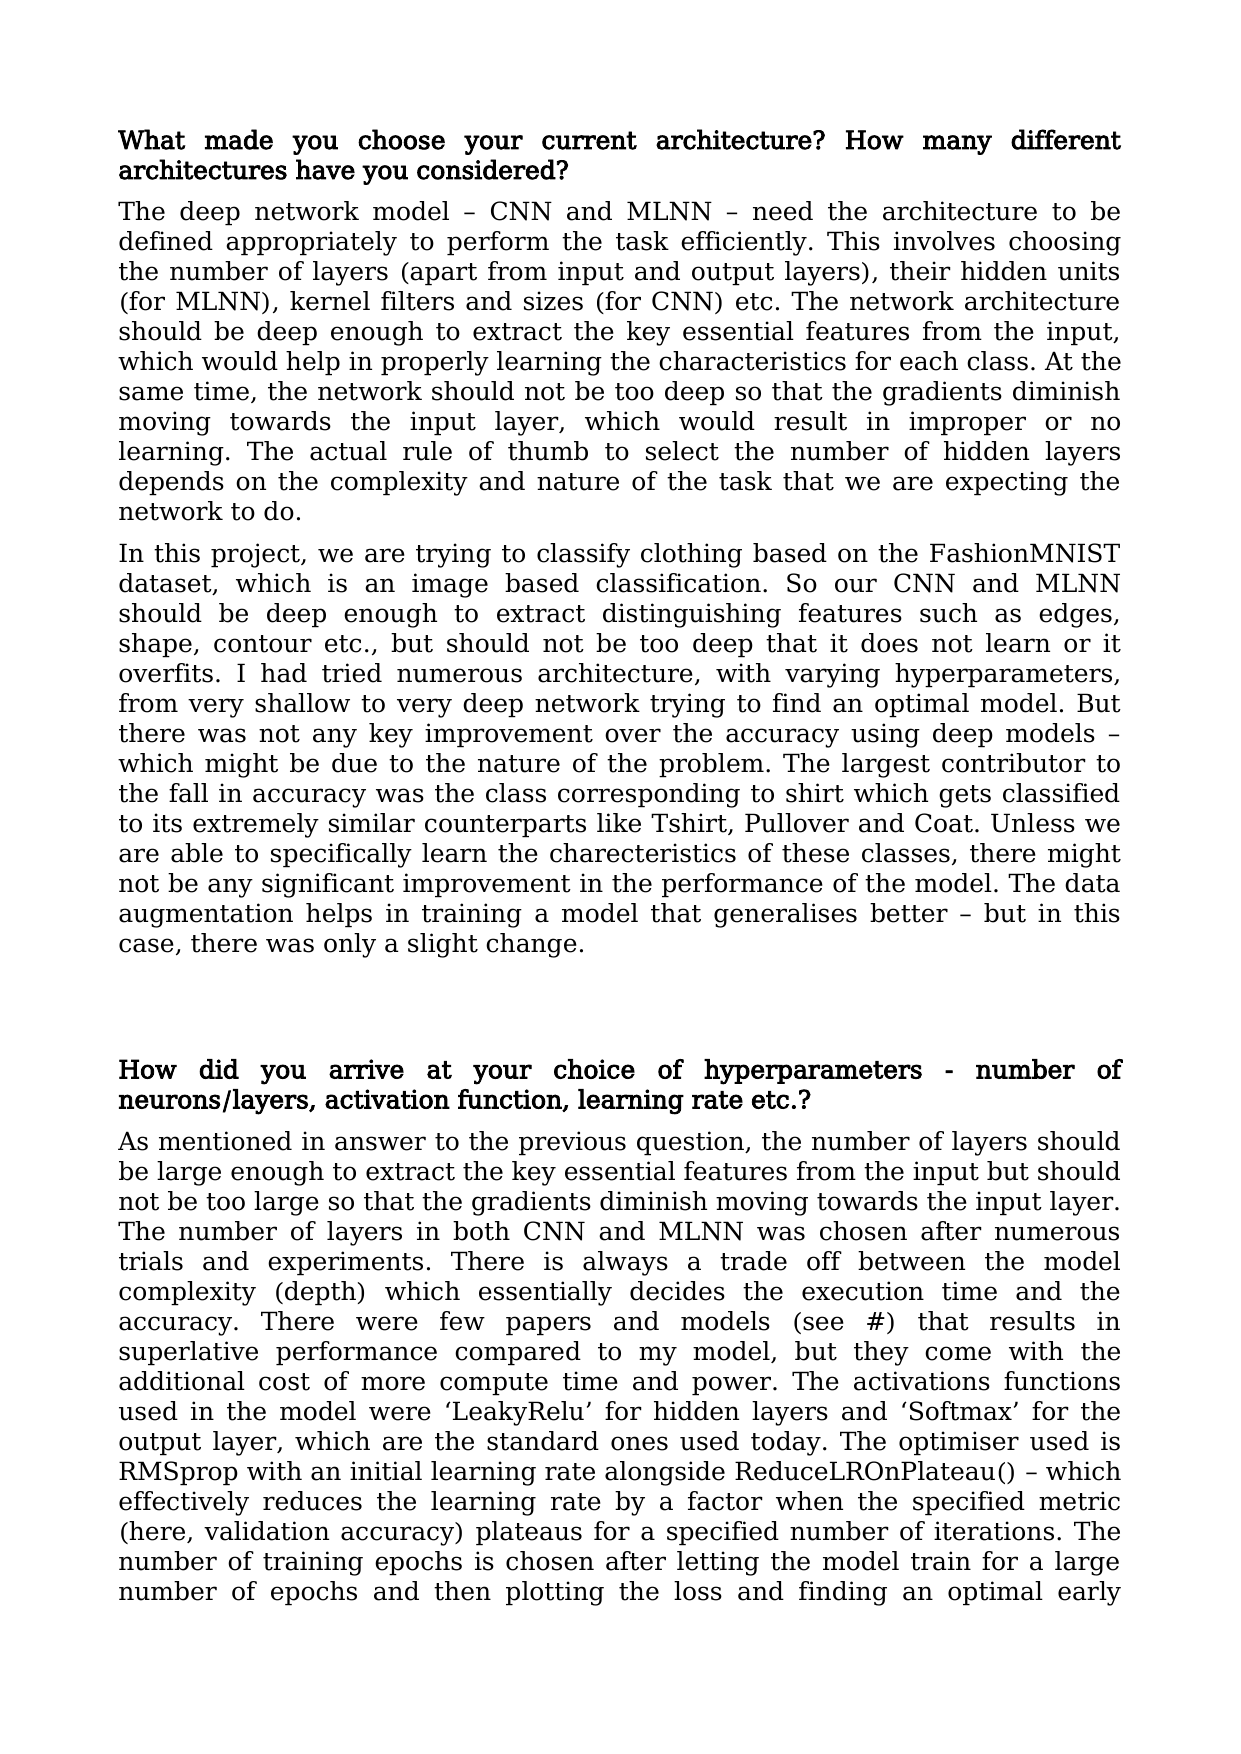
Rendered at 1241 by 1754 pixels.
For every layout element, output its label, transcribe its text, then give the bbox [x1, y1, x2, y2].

text What made you choose your current architecture? How many different architectures have you considered? [118, 124, 1122, 184]
text The deep network model – CNN and MLNN – need the architecture to be defined appropriately to perform the task efficiently. This involves choosing the number of layers (apart from input and output layers), their hidden units (for MLNN), kernel filters and sizes (for CNN) etc. The network architecture should be deep enough to extract the key essential features from the input, which would help in properly learning the characteristics for each class. At the same time, the network should not be too deep so that the gradients diminish moving towards the input layer, which would result in improper or no learning. The actual rule of thumb to select the number of hidden layers depends on the complexity and nature of the task that we are expecting the network to do. [118, 196, 1122, 526]
text As mentioned in answer to the previous question, the number of layers should be large enough to extract the key essential features from the input but should not be too large so that the gradients diminish moving towards the input layer. The number of layers in both CNN and MLNN was chosen after numerous trials and experiments. There is always a trade off between the model complexity (depth) which essentially decides the execution time and the accuracy. There were few papers and models (see #) that results in superlative performance compared to my model, but they come with the additional cost of more compute time and power. The activations functions used in the model were ‘LeakyRelu’ for hidden layers and ‘Softmax’ for the output layer, which are the standard ones used today. The optimiser used is RMSprop with an initial learning rate alongside ReduceLROnPlateau() – which effectively reduces the learning rate by a factor when the specified metric (here, validation accuracy) plateaus for a specified number of iterations. The number of training epochs is chosen after letting the model train for a large number of epochs and then plotting the loss and finding an optimal early [118, 1125, 1122, 1605]
text How did you arrive at your choice of hyperparameters - number of neurons/layers, activation function, learning rate etc.? [118, 1053, 1122, 1113]
text In this project, we are trying to classify clothing based on the FashionMNIST dataset, which is an image based classification. So our CNN and MLNN should be deep enough to extract distinguishing features such as edges, shape, contour etc., but should not be too deep that it does not learn or it overfits. I had tried numerous architecture, with varying hyperparameters, from very shallow to very deep network trying to find an optimal model. But there was not any key improvement over the accuracy using deep models – which might be due to the nature of the problem. The largest contributor to the fall in accuracy was the class corresponding to shirt which gets classified to its extremely similar counterparts like Tshirt, Pullover and Coat. Unless we are able to specifically learn the charecteristics of these classes, there might not be any significant improvement in the performance of the model. The data augmentation helps in training a model that generalises better – but in this case, there was only a slight change. [118, 538, 1122, 958]
